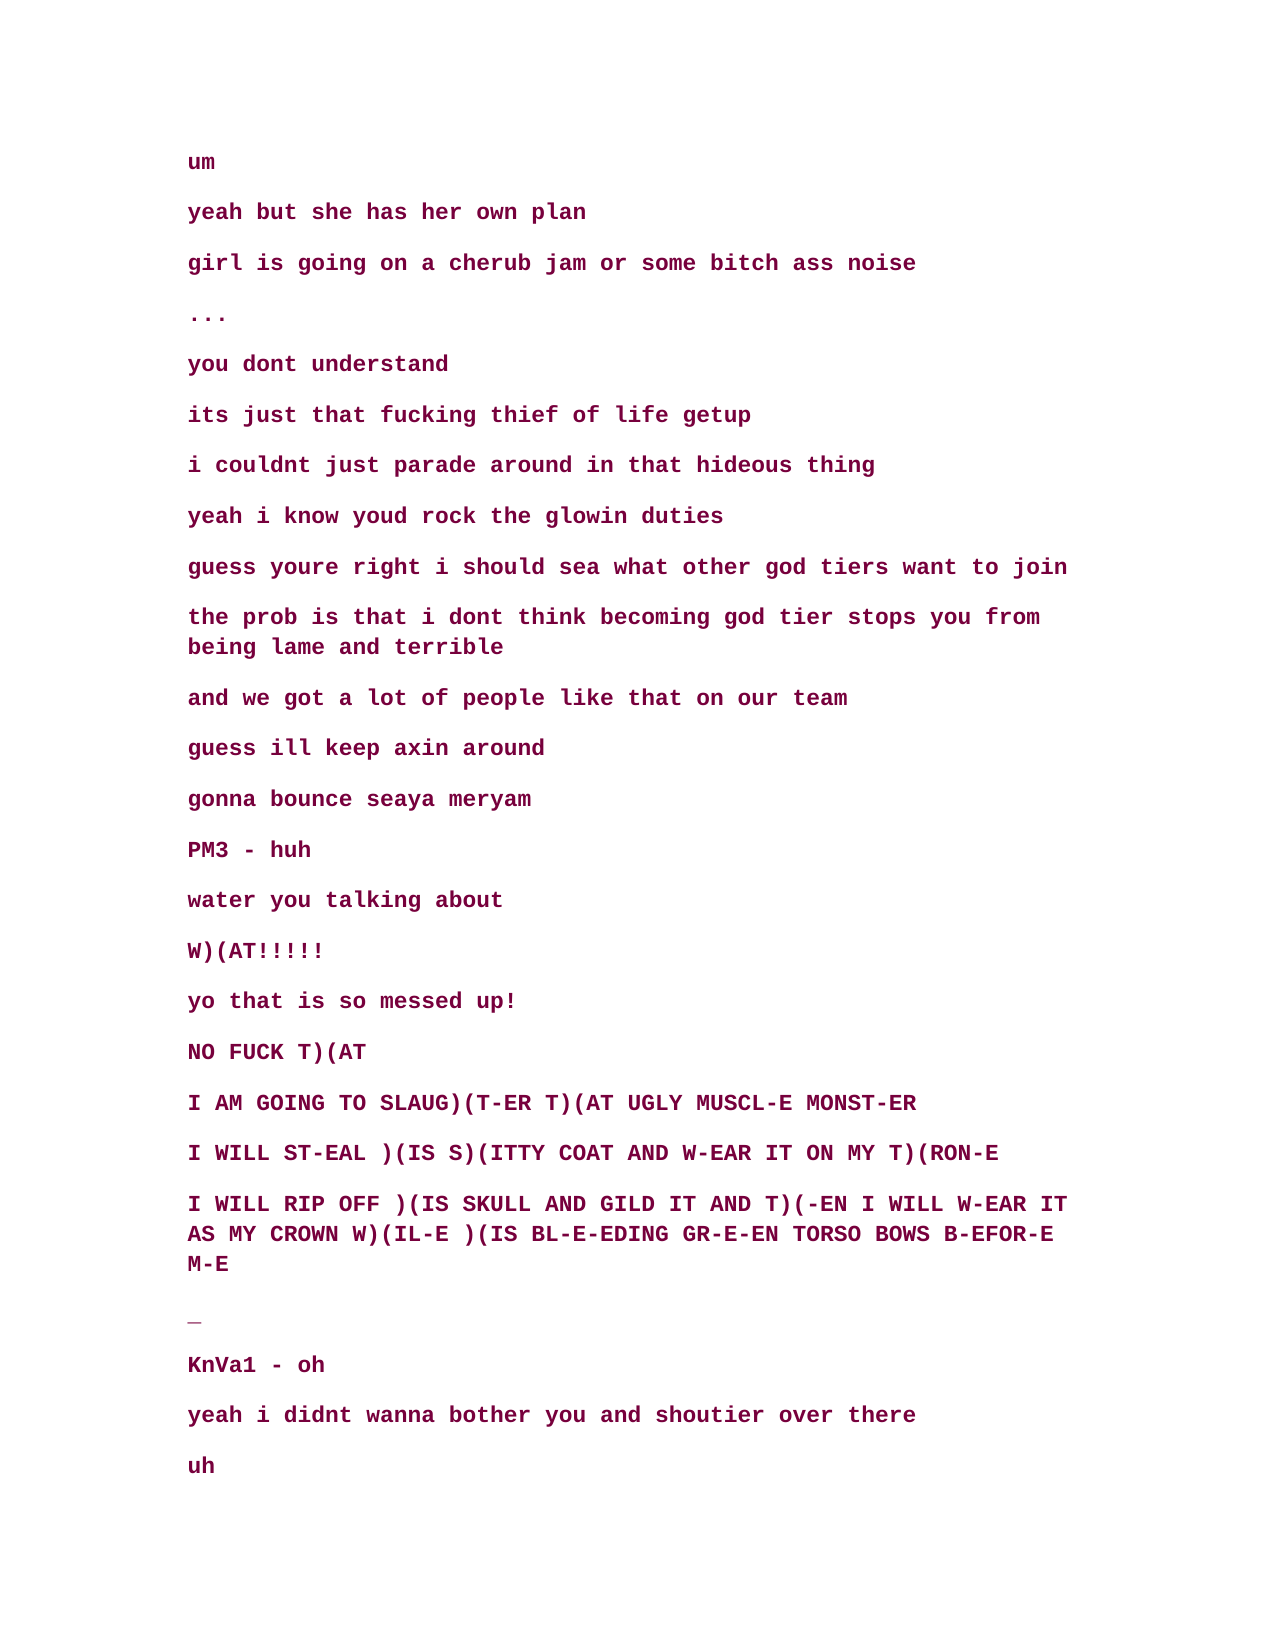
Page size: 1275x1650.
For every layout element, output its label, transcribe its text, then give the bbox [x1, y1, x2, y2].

text yeah i didnt wanna bother you and shoutier over there [187, 1404, 1087, 1430]
text girl is going on a cherub jam or some bitch ass noise [187, 251, 1087, 277]
text yeah but she has her own plan [187, 201, 1087, 227]
text guess ill keep axin around [187, 737, 1087, 763]
text you dont understand [187, 352, 1087, 378]
text yo that is so messed up! [187, 990, 1087, 1016]
text I AM GOING TO SLAUG)(T-ER T)(AT UGLY MUSCL-E MONST-ER [187, 1091, 1087, 1117]
text gonna bounce seaya meryam [187, 787, 1087, 813]
text the prob is that i dont think becoming god tier stops you from being lame and terrible [187, 606, 1087, 661]
text i couldnt just parade around in that hideous thing [187, 454, 1087, 480]
text _ [187, 1302, 1087, 1328]
text W)(AT!!!!! [187, 939, 1087, 965]
text uh [187, 1454, 1087, 1480]
text PM3 - huh [187, 838, 1087, 864]
text um [187, 150, 1087, 176]
text and we got a lot of people like that on our team [187, 686, 1087, 712]
text KnVa1 - oh [187, 1353, 1087, 1379]
text its just that fucking thief of life getup [187, 403, 1087, 429]
text I WILL RIP OFF )(IS SKULL AND GILD IT AND T)(-EN I WILL W-EAR IT AS MY CROWN W)(IL-E )(IS BL-E-EDING GR-E-EN TORSO BOWS B-EFOR-E M-E [187, 1192, 1087, 1278]
text water you talking about [187, 888, 1087, 914]
text ... [187, 302, 1087, 328]
text NO FUCK T)(AT [187, 1040, 1087, 1066]
text yeah i know youd rock the glowin duties [187, 504, 1087, 530]
text I WILL ST-EAL )(IS S)(ITTY COAT AND W-EAR IT ON MY T)(RON-E [187, 1142, 1087, 1168]
text guess youre right i should sea what other god tiers want to join [187, 555, 1087, 581]
